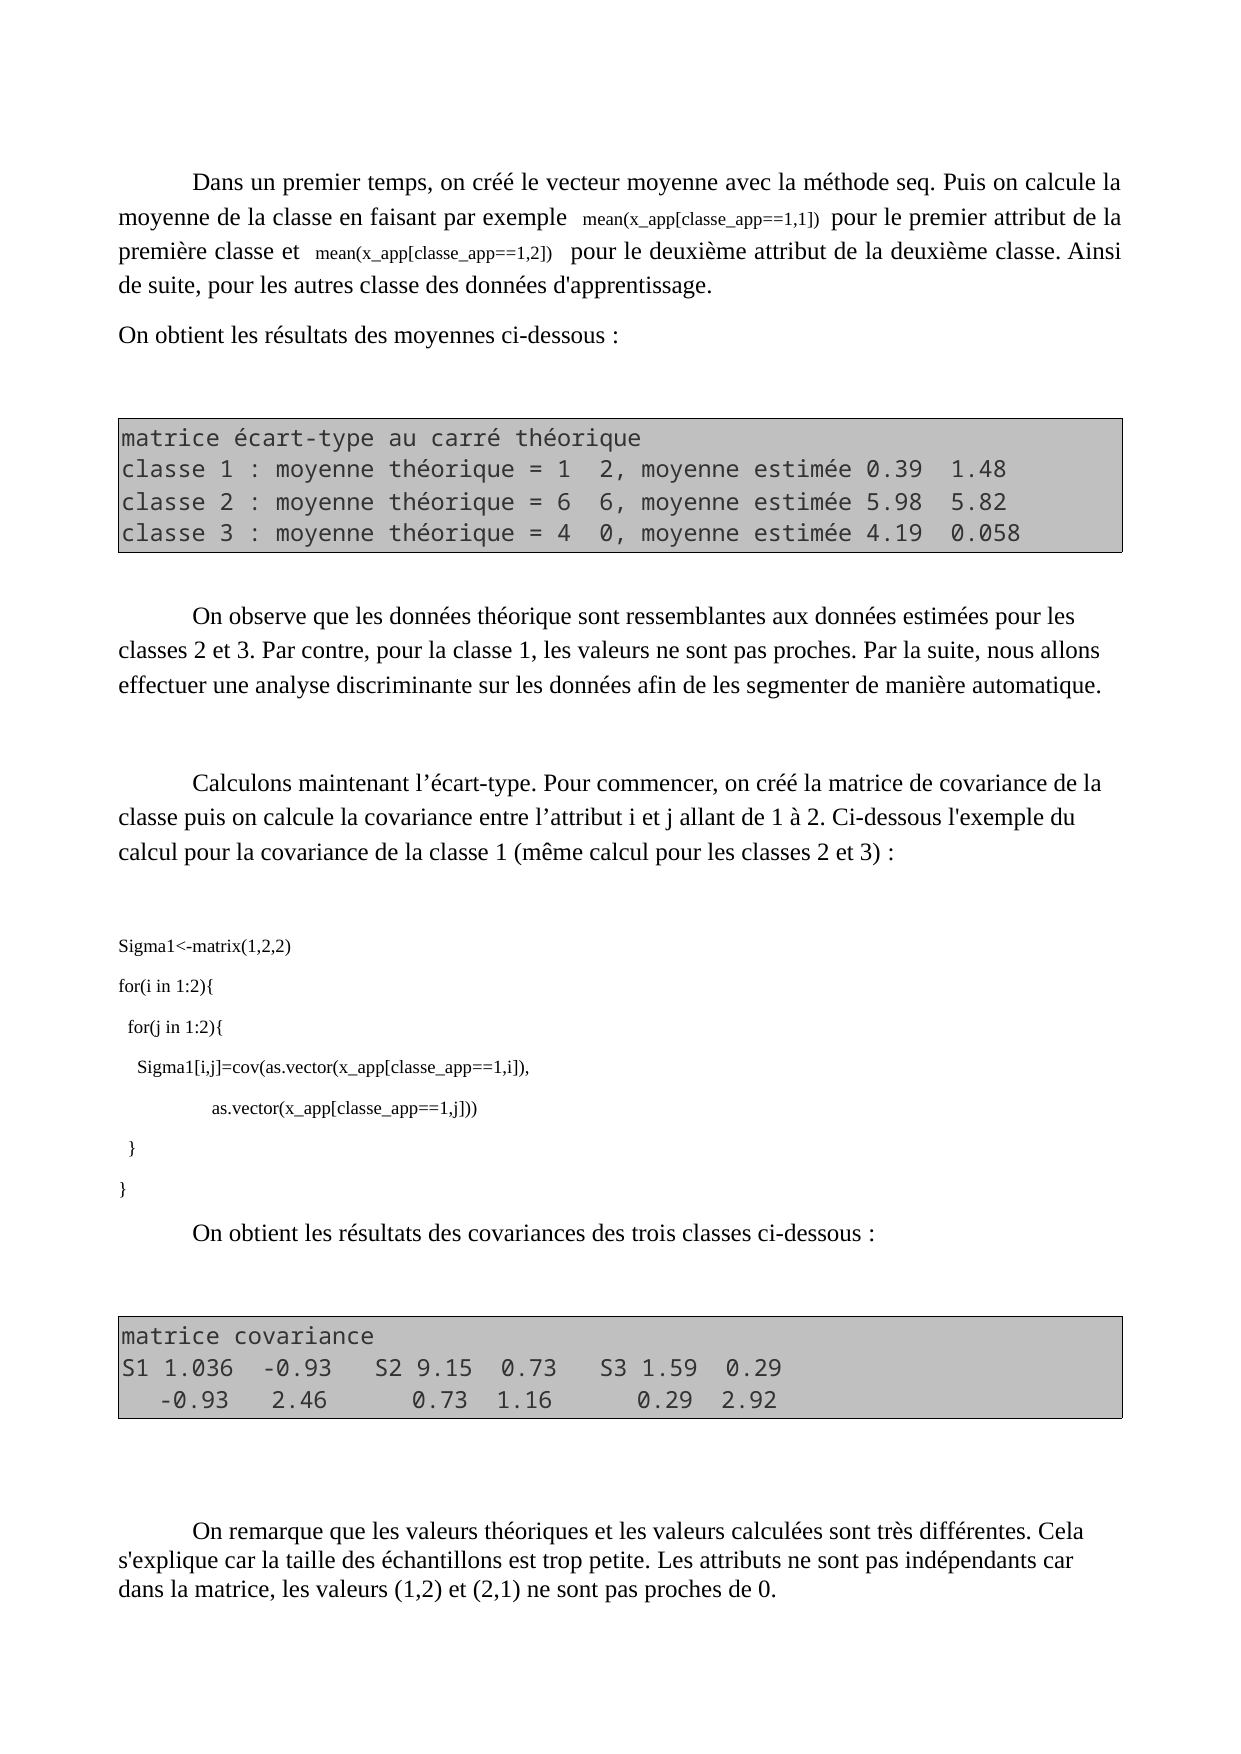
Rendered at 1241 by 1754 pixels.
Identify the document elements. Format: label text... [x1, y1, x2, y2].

text S1 1.036 -0.93 S2 9.15 0.73 S3 1.59 0.29 [119, 1348, 1122, 1380]
text Sigma1<-matrix(1,2,2) [118, 935, 1122, 957]
text Dans un premier temps, on créé le vecteur moyenne avec la méthode seq. Puis on calcule la moyenne de la classe en faisant par exemple mean(x_app[classe_app==1,1]) pour le premier attribut de la première classe et mean(x_app[classe_app==1,2]) pour le deuxième attribut de la deuxième classe. Ainsi de suite, pour les autres classe des données d'apprentissage. [118, 167, 1122, 299]
text On observe que les données théorique sont ressemblantes aux données estimées pour les classes 2 et 3. Par contre, pour la classe 1, les valeurs ne sont pas proches. Par la suite, nous allons effectuer une analyse discriminante sur les données afin de les segmenter de manière automatique. [118, 601, 1122, 698]
text classe 1 : moyenne théorique = 1 2, moyenne estimée 0.39 1.48 [119, 450, 1122, 482]
text matrice écart-type au carré théorique [119, 419, 1122, 450]
text matrice covariance [119, 1317, 1122, 1348]
text for(j in 1:2){ [118, 1016, 1122, 1037]
text classe 3 : moyenne théorique = 4 0, moyenne estimée 4.19 0.058 [119, 514, 1122, 552]
text Sigma1[i,j]=cov(as.vector(x_app[classe_app==1,i]), [118, 1056, 1122, 1078]
text classe 2 : moyenne théorique = 6 6, moyenne estimée 5.98 5.82 [119, 482, 1122, 514]
text On obtient les résultats des covariances des trois classes ci-dessous : [118, 1218, 1122, 1247]
text as.vector(x_app[classe_app==1,j])) [118, 1097, 1122, 1118]
text for(i in 1:2){ [118, 975, 1122, 997]
text Calculons maintenant l’écart-type. Pour commencer, on créé la matrice de covariance de la classe puis on calcule la covariance entre l’attribut i et j allant de 1 à 2. Ci-dessous l'exemple du calcul pour la covariance de la classe 1 (même calcul pour les classes 2 et 3) : [118, 768, 1122, 866]
text On obtient les résultats des moyennes ci-dessous : [118, 320, 1122, 348]
text On remarque que les valeurs théoriques et les valeurs calculées sont très différentes. Cela s'explique car la taille des échantillons est trop petite. Les attributs ne sont pas indépendants car dans la matrice, les valeurs (1,2) et (2,1) ne sont pas proches de 0. [118, 1516, 1122, 1602]
text -0.93 2.46 0.73 1.16 0.29 2.92 [119, 1380, 1122, 1418]
text } [118, 1137, 1122, 1159]
text } [118, 1177, 1122, 1199]
